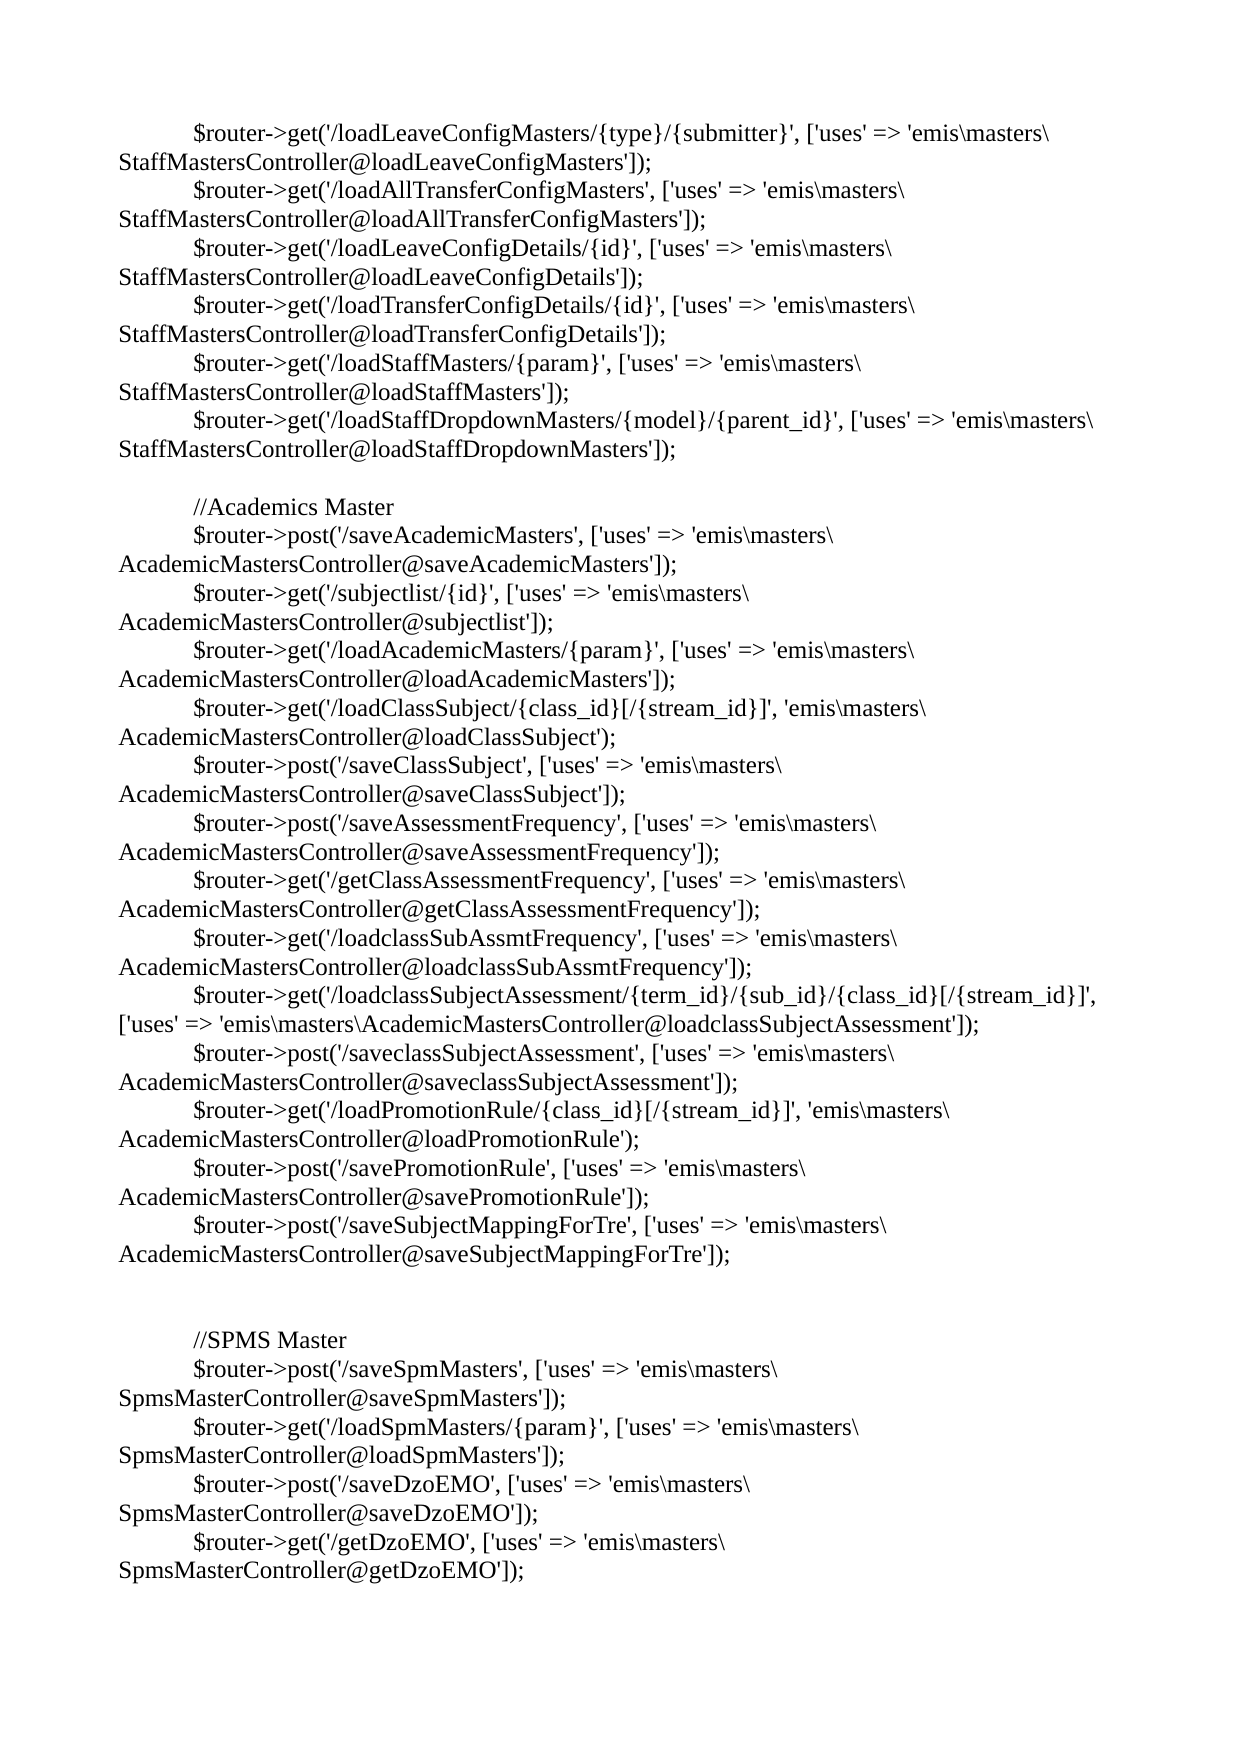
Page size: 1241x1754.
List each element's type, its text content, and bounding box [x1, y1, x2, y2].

text $router->get('/loadSpmMasters/{param}', ['uses' => 'emis\masters\SpmsMasterController@loadSpmMasters']); [118, 1412, 1122, 1469]
text $router->post('/saveClassSubject', ['uses' => 'emis\masters\AcademicMastersController@saveClassSubject']); [118, 751, 1122, 808]
text $router->post('/saveDzoEMO', ['uses' => 'emis\masters\SpmsMasterController@saveDzoEMO']); [118, 1469, 1122, 1527]
text $router->get('/loadStaffDropdownMasters/{model}/{parent_id}', ['uses' => 'emis\masters\StaffMastersController@loadStaffDropdownMasters']); [118, 406, 1122, 463]
text $router->get('/getDzoEMO', ['uses' => 'emis\masters\SpmsMasterController@getDzoEMO']); [118, 1527, 1122, 1584]
text $router->post('/savePromotionRule', ['uses' => 'emis\masters\AcademicMastersController@savePromotionRule']); [118, 1153, 1122, 1211]
text $router->get('/loadLeaveConfigMasters/{type}/{submitter}', ['uses' => 'emis\masters\StaffMastersController@loadLeaveConfigMasters']); [118, 118, 1122, 176]
text $router->post('/saveAssessmentFrequency', ['uses' => 'emis\masters\AcademicMastersController@saveAssessmentFrequency']); [118, 808, 1122, 866]
text $router->get('/loadStaffMasters/{param}', ['uses' => 'emis\masters\StaffMastersController@loadStaffMasters']); [118, 348, 1122, 406]
text $router->get('/loadclassSubAssmtFrequency', ['uses' => 'emis\masters\AcademicMastersController@loadclassSubAssmtFrequency']); [118, 923, 1122, 981]
text $router->post('/saveclassSubjectAssessment', ['uses' => 'emis\masters\AcademicMastersController@saveclassSubjectAssessment']); [118, 1038, 1122, 1096]
text $router->get('/getClassAssessmentFrequency', ['uses' => 'emis\masters\AcademicMastersController@getClassAssessmentFrequency']); [118, 866, 1122, 923]
text $router->get('/loadAcademicMasters/{param}', ['uses' => 'emis\masters\AcademicMastersController@loadAcademicMasters']); [118, 636, 1122, 693]
text //Academics Master [118, 492, 1122, 521]
text $router->get('/loadClassSubject/{class_id}[/{stream_id}]', 'emis\masters\AcademicMastersController@loadClassSubject'); [118, 693, 1122, 751]
text $router->post('/saveSubjectMappingForTre', ['uses' => 'emis\masters\AcademicMastersController@saveSubjectMappingForTre']); [118, 1211, 1122, 1268]
text //SPMS Master [118, 1326, 1122, 1354]
text $router->get('/loadPromotionRule/{class_id}[/{stream_id}]', 'emis\masters\AcademicMastersController@loadPromotionRule'); [118, 1096, 1122, 1153]
text $router->get('/loadTransferConfigDetails/{id}', ['uses' => 'emis\masters\StaffMastersController@loadTransferConfigDetails']); [118, 291, 1122, 348]
text $router->get('/loadAllTransferConfigMasters', ['uses' => 'emis\masters\StaffMastersController@loadAllTransferConfigMasters']); [118, 176, 1122, 233]
text $router->get('/loadclassSubjectAssessment/{term_id}/{sub_id}/{class_id}[/{stream_id}]', ['uses' => 'emis\masters\AcademicMastersController@loadclassSubjectAssessment']); [118, 981, 1122, 1038]
text $router->post('/saveSpmMasters', ['uses' => 'emis\masters\SpmsMasterController@saveSpmMasters']); [118, 1354, 1122, 1412]
text $router->post('/saveAcademicMasters', ['uses' => 'emis\masters\AcademicMastersController@saveAcademicMasters']); [118, 521, 1122, 578]
text $router->get('/subjectlist/{id}', ['uses' => 'emis\masters\AcademicMastersController@subjectlist']); [118, 578, 1122, 636]
text $router->get('/loadLeaveConfigDetails/{id}', ['uses' => 'emis\masters\StaffMastersController@loadLeaveConfigDetails']); [118, 233, 1122, 291]
